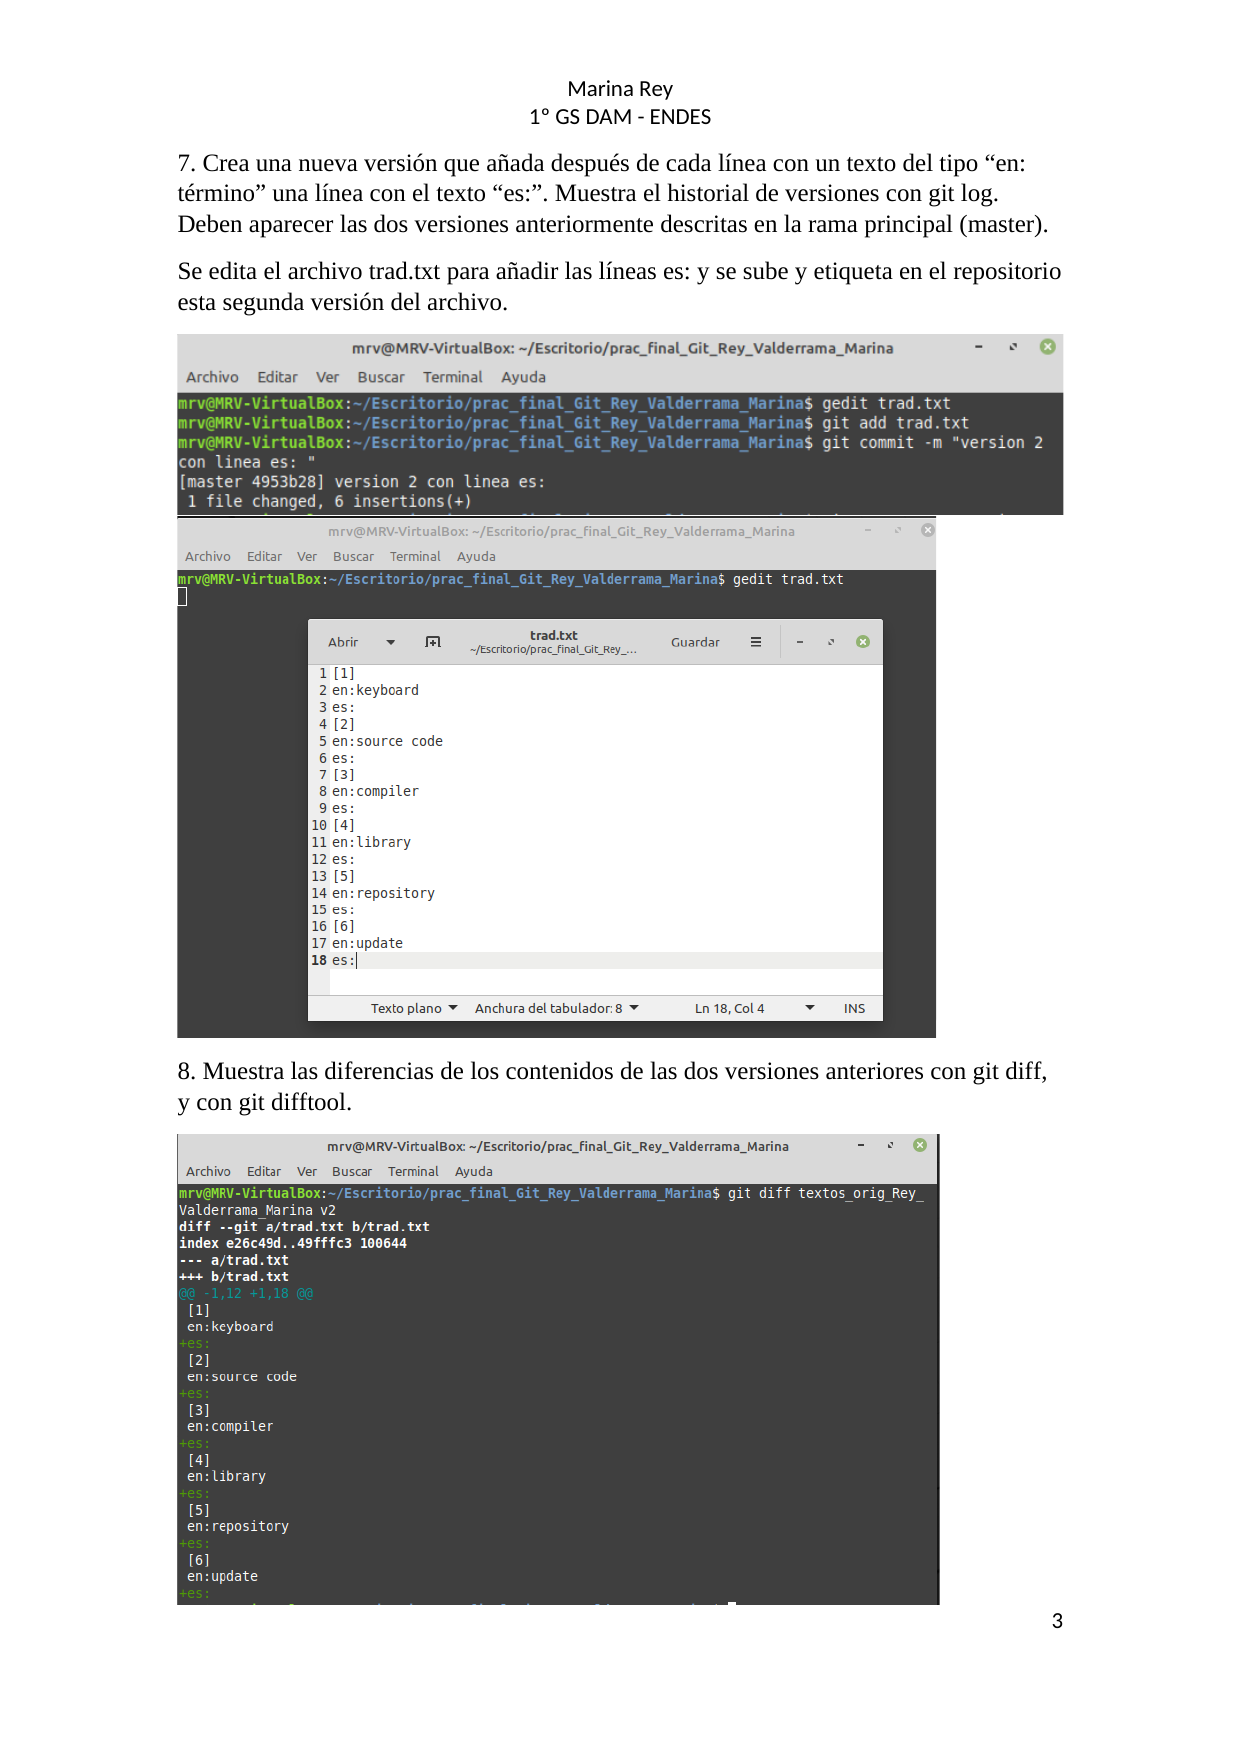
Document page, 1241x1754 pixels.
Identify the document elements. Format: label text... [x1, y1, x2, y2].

text 8. Muestra las diferencias de los contenidos de las dos versiones anteriores con git diff, y con git difftool. [177, 1056, 1063, 1116]
text Se edita el archivo trad.txt para añadir las líneas es: y se sube y etiqueta en el repositorio esta segunda versión del archivo. [177, 256, 1063, 316]
text 7. Crea una nueva versión que añada después de cada línea con un texto del tipo “en: término” una línea con el texto “es:”. Muestra el historial de versiones con git log. Deben aparecer las dos versiones anteriormente descritas en la rama principal (master). [177, 148, 1063, 238]
